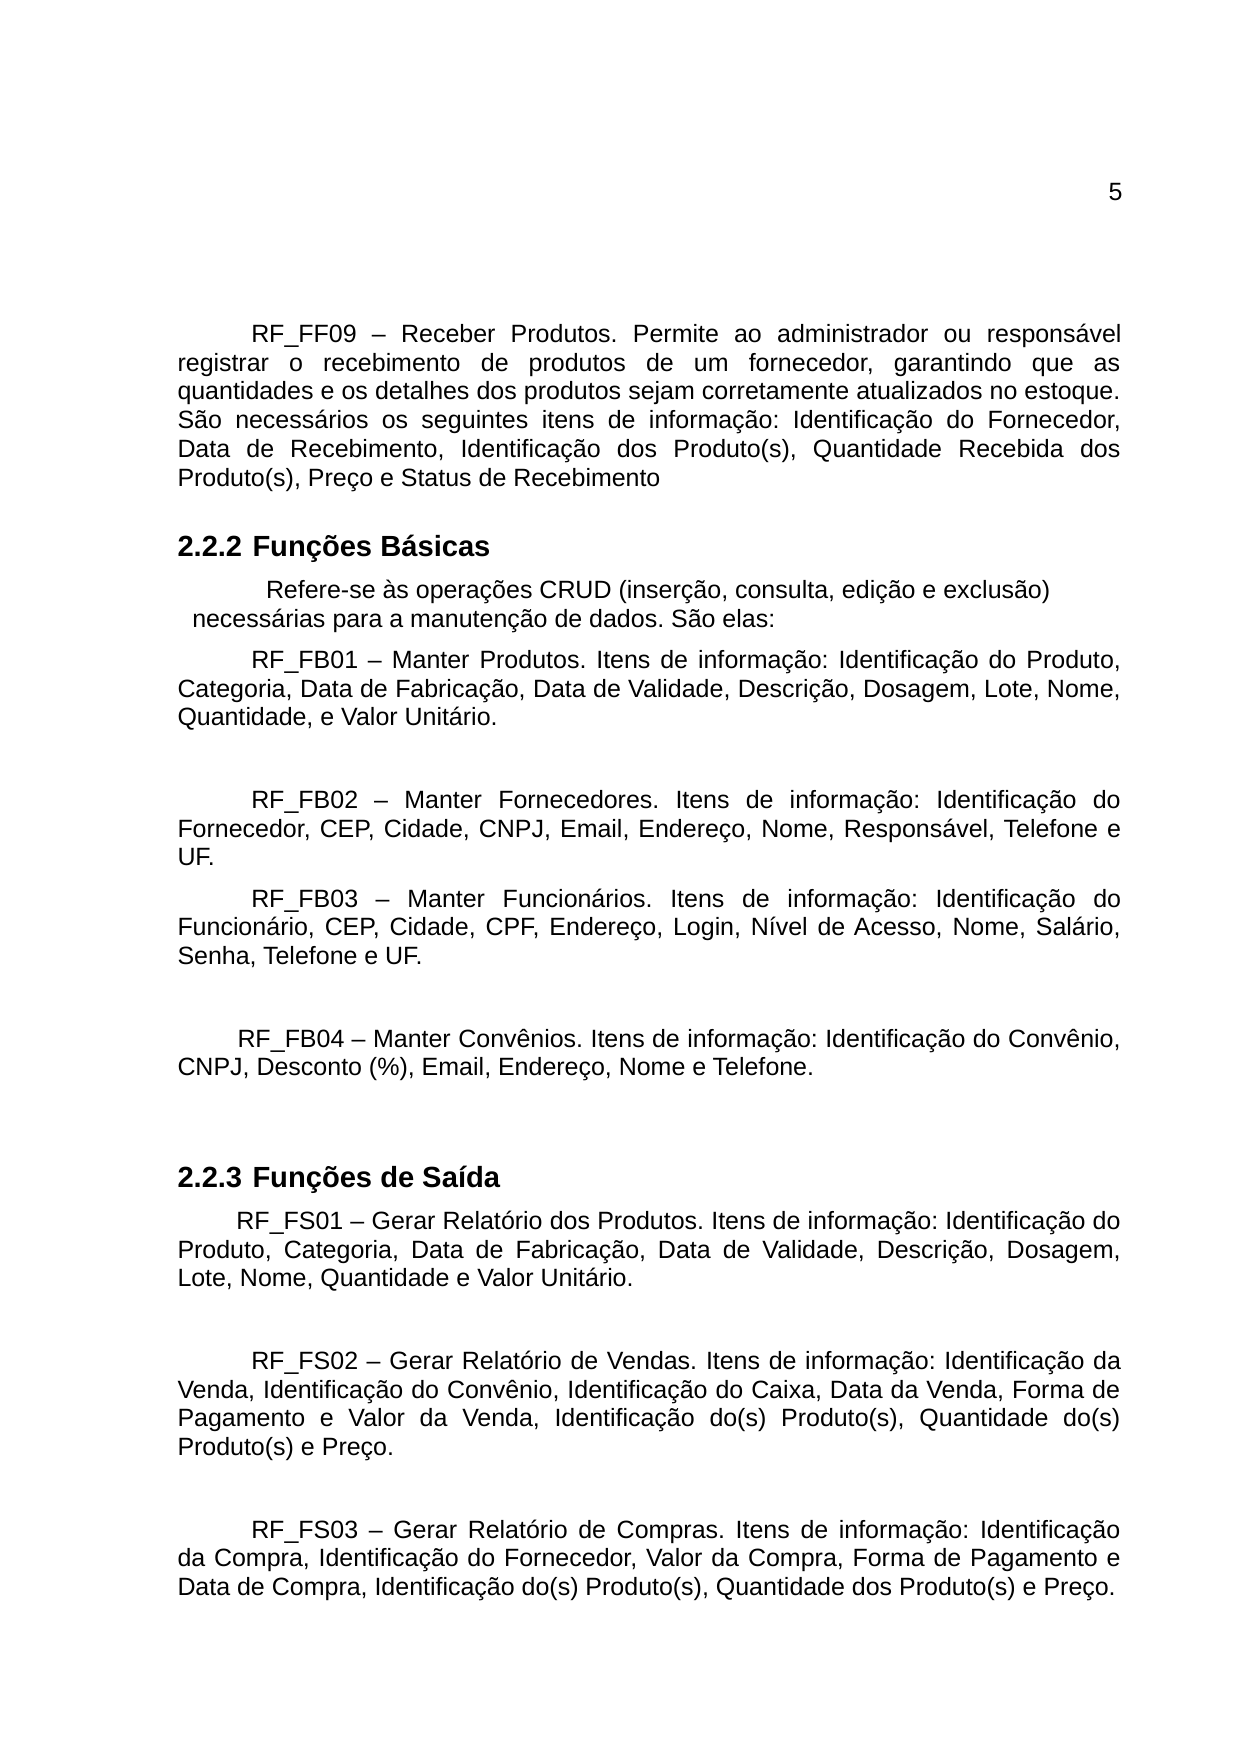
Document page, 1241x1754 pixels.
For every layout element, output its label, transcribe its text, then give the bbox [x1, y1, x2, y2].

text RF_FS01 – Gerar Relatório dos Produtos. Itens de informação: Identificação do Produto, Categoria, Data de Fabricação, Data de Validade, Descrição, Dosagem, Lote, Nome, Quantidade e Valor Unitário. [177, 1206, 1122, 1292]
text RF_FB04 – Manter Convênios. Itens de informação: Identificação do Convênio, CNPJ, Desconto (%), Email, Endereço, Nome e Telefone. [177, 1023, 1122, 1081]
text Refere-se às operações CRUD (inserção, consulta, edição e exclusão) necessárias para a manutenção de dados. São elas: [192, 575, 1122, 632]
subtitle Funções de Saída [177, 1160, 1122, 1193]
text RF_FS03 – Gerar Relatório de Compras. Itens de informação: Identificação da Compra, Identificação do Fornecedor, Valor da Compra, Forma de Pagamento e Data de Compra, Identificação do(s) Produto(s), Quantidade dos Produto(s) e Preço. [177, 1514, 1122, 1601]
text RF_FB02 – Manter Fornecedores. Itens de informação: Identificação do Fornecedor, CEP, Cidade, CNPJ, Email, Endereço, Nome, Responsável, Telefone e UF. [177, 785, 1122, 871]
text RF_FB01 – Manter Produtos. Itens de informação: Identificação do Produto, Categoria, Data de Fabricação, Data de Validade, Descrição, Dosagem, Lote, Nome, Quantidade, e Valor Unitário. [177, 645, 1122, 731]
subtitle Funções Básicas [177, 529, 1122, 562]
text RF_FS02 – Gerar Relatório de Vendas. Itens de informação: Identificação da Venda, Identificação do Convênio, Identificação do Caixa, Data da Venda, Forma de Pagamento e Valor da Venda, Identificação do(s) Produto(s), Quantidade do(s) Produto(s) e Preço. [177, 1346, 1122, 1461]
text RF_FF09 – Receber Produtos. Permite ao administrador ou responsável registrar o recebimento de produtos de um fornecedor, garantindo que as quantidades e os detalhes dos produtos sejam corretamente atualizados no estoque. São necessários os seguintes itens de informação: Identificação do Fornecedor, Data de Recebimento, Identificação dos Produto(s), Quantidade Recebida dos Produto(s), Preço e Status de Recebimento [177, 319, 1122, 491]
text RF_FB03 – Manter Funcionários. Itens de informação: Identificação do Funcionário, CEP, Cidade, CPF, Endereço, Login, Nível de Acesso, Nome, Salário, Senha, Telefone e UF. [177, 883, 1122, 970]
